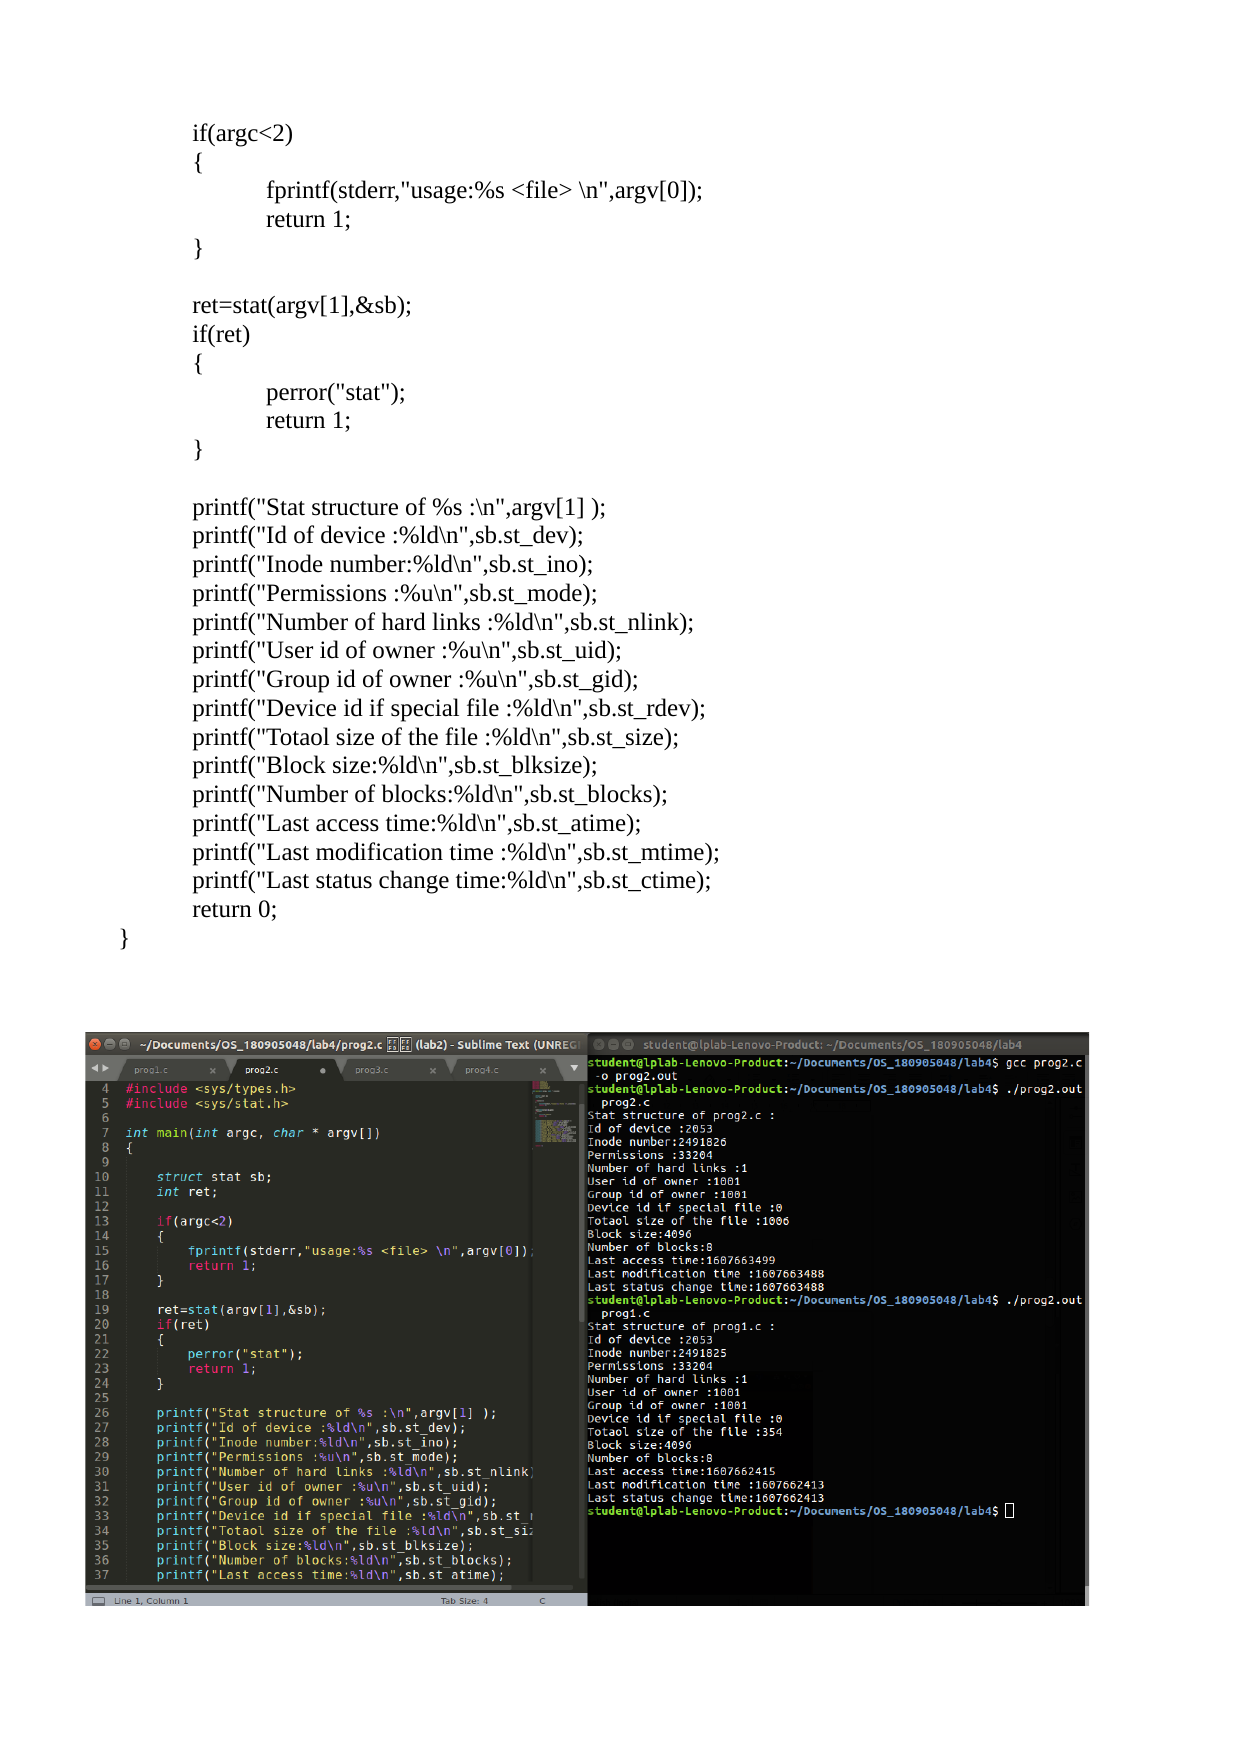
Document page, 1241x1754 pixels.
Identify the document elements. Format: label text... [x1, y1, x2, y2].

text printf("Totaol size of the file :%ld\n",sb.st_size); [118, 722, 1122, 751]
text printf("Group id of owner :%u\n",sb.st_gid); [118, 664, 1122, 693]
text { [118, 348, 1122, 377]
text } [118, 434, 1122, 463]
text printf("Number of blocks:%ld\n",sb.st_blocks); [118, 779, 1122, 808]
text printf("Inode number:%ld\n",sb.st_ino); [118, 549, 1122, 578]
text printf("Block size:%ld\n",sb.st_blksize); [118, 751, 1122, 779]
text } [118, 233, 1122, 262]
text return 1; [118, 406, 1122, 434]
text ret=stat(argv[1],&sb); [118, 291, 1122, 319]
text if(argc<2) [118, 118, 1122, 147]
text fprintf(stderr,"usage:%s <file> \n",argv[0]); [118, 176, 1122, 204]
text printf("Last modification time :%ld\n",sb.st_mtime); [118, 837, 1122, 866]
text { [118, 147, 1122, 176]
text return 0; [118, 894, 1122, 923]
text printf("User id of owner :%u\n",sb.st_uid); [118, 636, 1122, 664]
text printf("Last access time:%ld\n",sb.st_atime); [118, 808, 1122, 837]
text printf("Number of hard links :%ld\n",sb.st_nlink); [118, 607, 1122, 636]
text printf("Id of device :%ld\n",sb.st_dev); [118, 521, 1122, 549]
text return 1; [118, 204, 1122, 233]
text perror("stat"); [118, 377, 1122, 406]
text if(ret) [118, 319, 1122, 348]
text } [118, 923, 1122, 952]
text printf("Device id if special file :%ld\n",sb.st_rdev); [118, 693, 1122, 722]
text printf("Permissions :%u\n",sb.st_mode); [118, 578, 1122, 607]
text printf("Stat structure of %s :\n",argv[1] ); [118, 492, 1122, 521]
picture [85, 1032, 1090, 1606]
text printf("Last status change time:%ld\n",sb.st_ctime); [118, 866, 1122, 894]
